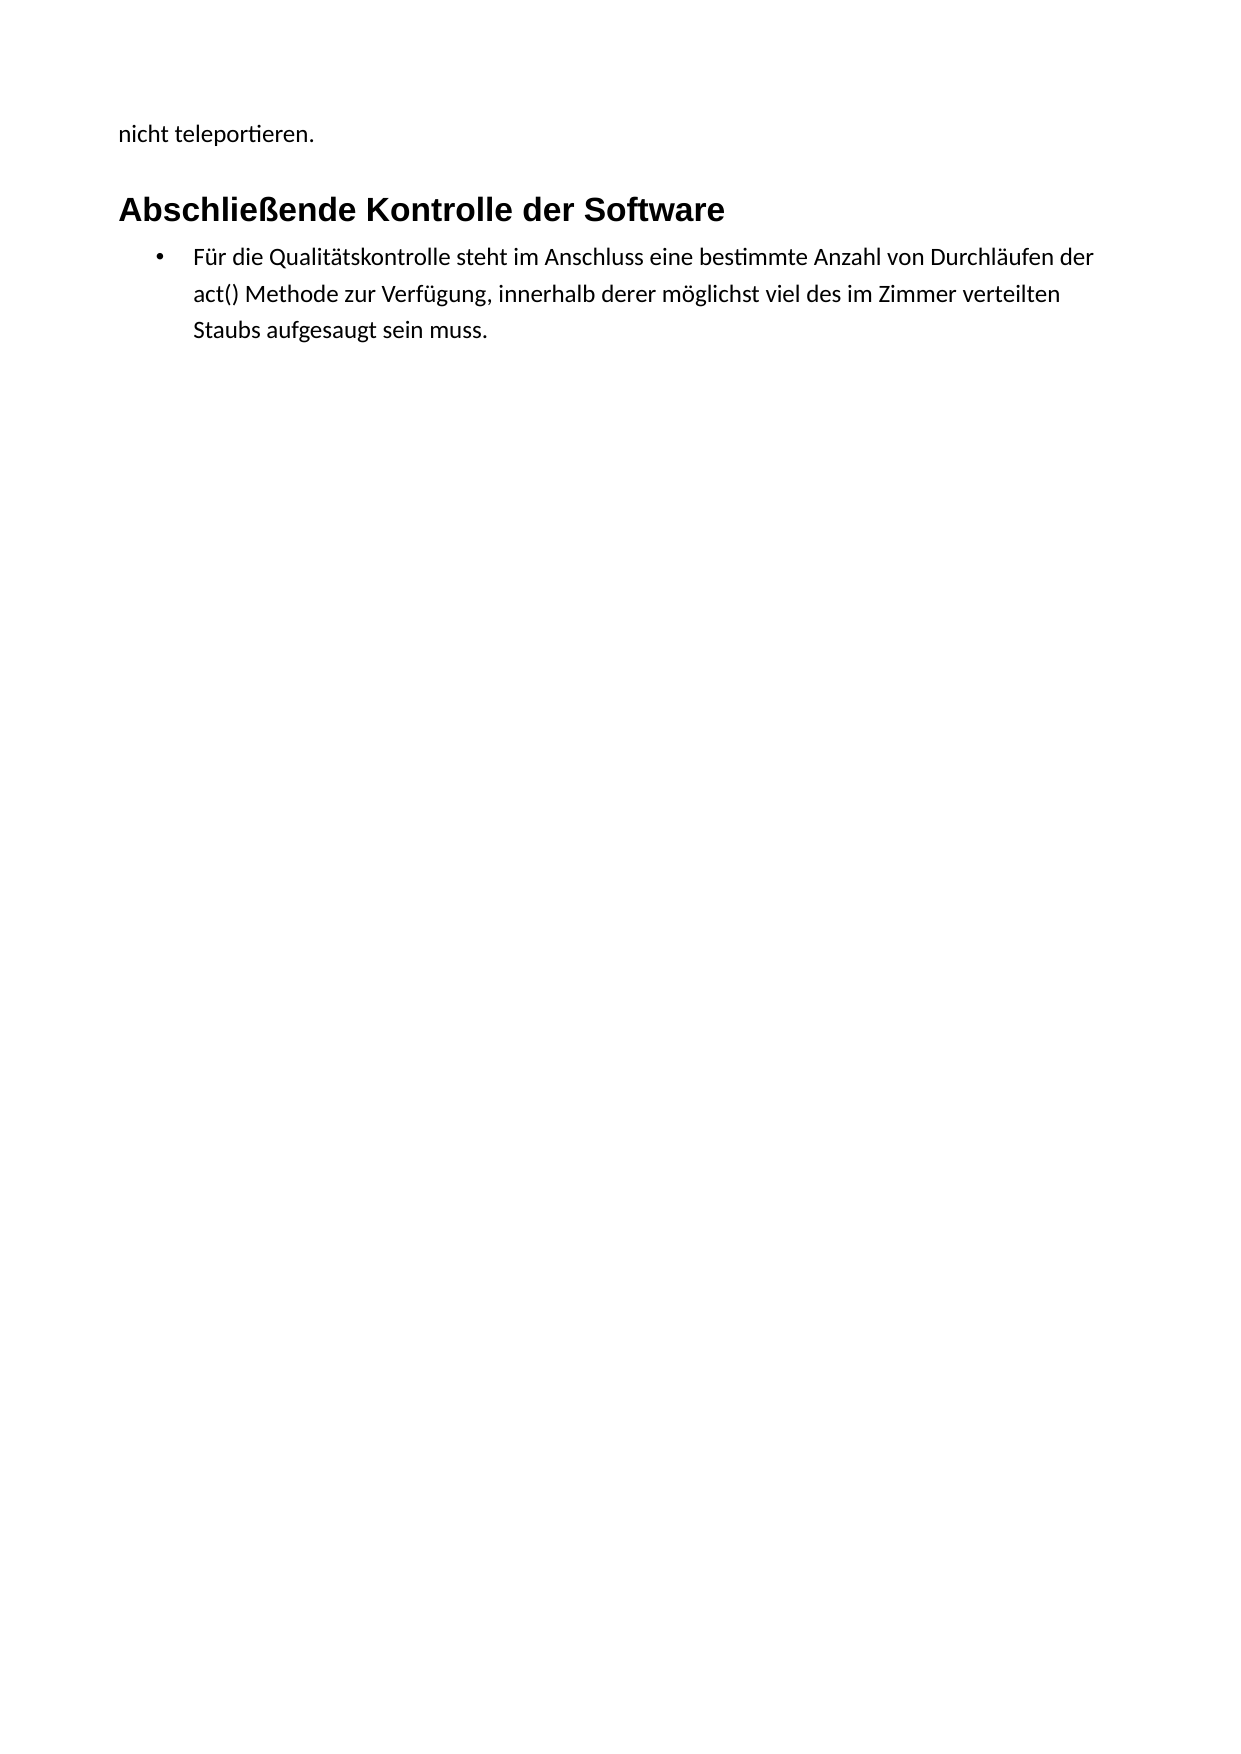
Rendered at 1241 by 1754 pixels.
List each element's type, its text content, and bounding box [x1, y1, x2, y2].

text nicht teleportieren. [118, 118, 1122, 149]
subtitle Abschließende Kontrolle der Software [118, 190, 1122, 229]
list Für die Qualitätskontrolle steht im Anschluss eine bestimmte Anzahl von Durchläufen der act() Methode zur Verfügung, innerhalb derer möglichst viel des im Zimmer verteilten Staubs aufgesaugt sein muss. [156, 241, 1122, 345]
